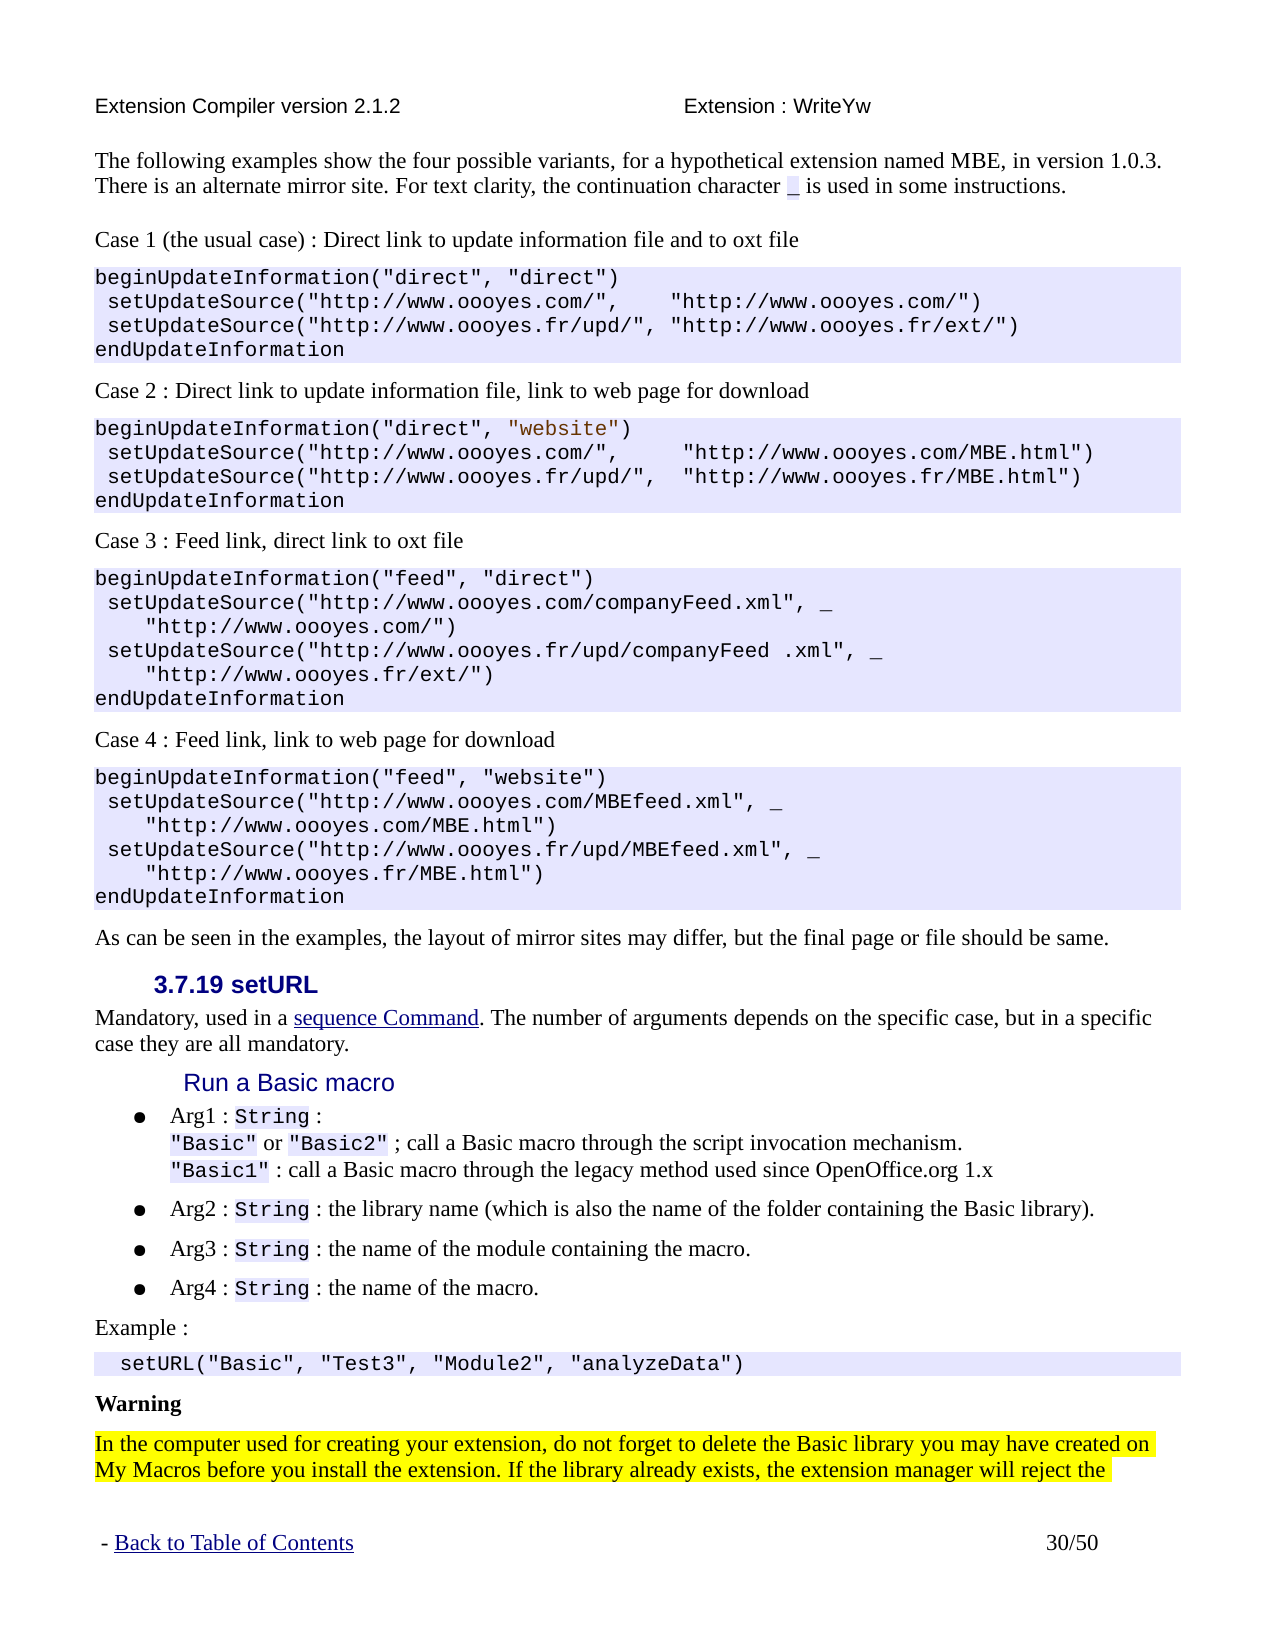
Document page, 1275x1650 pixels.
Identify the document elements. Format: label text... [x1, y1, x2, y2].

text setUpdateSource("http://www.oooyes.com/companyFeed.xml", _ [94, 592, 1181, 616]
text "http://www.oooyes.fr/MBE.html") [94, 862, 1181, 886]
list Arg1 : String : "Basic" or "Basic2" ; call a Basic macro through the script invocation mechanism. "Basic1" : call a Basic macro through the legacy method used since OpenOffice.org 1.x [132, 1102, 1181, 1183]
text beginUpdateInformation("feed", "direct") [94, 568, 1181, 592]
text beginUpdateInformation("direct", "website") [619, 418, 1181, 442]
text endUpdateInformation [94, 339, 1181, 363]
text beginUpdateInformation("direct", "direct") [94, 267, 1181, 291]
text "http://www.oooyes.com/") [94, 616, 1181, 640]
text endUpdateInformation [94, 886, 1181, 910]
text endUpdateInformation [94, 688, 1181, 712]
text In the computer used for creating your extension, do not forget to delete the Basic library you may have created on My Macros before you install the extension. If the library already exists, the extension manager will reject the [94, 1431, 1181, 1482]
text Case 1 (the usual case) : Direct link to update information file and to oxt file [94, 227, 1181, 253]
text setUpdateSource("http://www.oooyes.fr/upd/companyFeed .xml", _ [94, 640, 1181, 664]
text beginUpdateInformation("direct", "website") [94, 418, 507, 442]
text setUpdateSource("http://www.oooyes.com/", "http://www.oooyes.com/MBE.html") [94, 442, 1181, 466]
text setUpdateSource("http://www.oooyes.fr/upd/", "http://www.oooyes.fr/ext/") [94, 315, 1181, 339]
text The following examples show the four possible variants, for a hypothetical extension named MBE, in version 1.0.3. There is an alternate mirror site. For text clarity, the continuation character _ is used in some instructions. [94, 147, 1181, 200]
list Arg4 : String : the name of the macro. [132, 1275, 1181, 1302]
text beginUpdateInformation("feed", "website") [94, 767, 1181, 791]
text setUpdateSource("http://www.oooyes.fr/upd/", "http://www.oooyes.fr/MBE.html") [94, 466, 1181, 489]
list Arg2 : String : the library name (which is also the name of the folder containing the Basic library). [132, 1196, 1181, 1223]
text "http://www.oooyes.com/MBE.html") [94, 814, 1181, 838]
subtitle setURL [153, 971, 1181, 999]
text As can be seen in the examples, the layout of mirror sites may differ, but the final page or file should be same. [94, 925, 1181, 951]
text Warning [94, 1391, 1181, 1416]
text Case 2 : Direct link to update information file, link to web page for download [94, 378, 1181, 403]
text setURL("Basic", "Test3", "Module2", "analyzeData") [94, 1352, 1181, 1376]
text Example : [94, 1314, 1181, 1340]
text Case 3 : Feed link, direct link to oxt file [94, 528, 1181, 554]
text setUpdateSource("http://www.oooyes.com/", "http://www.oooyes.com/") [94, 291, 1181, 315]
text setUpdateSource("http://www.oooyes.com/MBEfeed.xml", _ [94, 791, 1181, 814]
text "http://www.oooyes.fr/ext/") [94, 664, 1181, 688]
subtitle Run a Basic macro [183, 1068, 1181, 1097]
text Case 4 : Feed link, link to web page for download [94, 727, 1181, 752]
text Mandatory, used in a sequence Command. The number of arguments depends on the specific case, but in a specific case they are all mandatory. [94, 1005, 1181, 1056]
text setUpdateSource("http://www.oooyes.fr/upd/MBEfeed.xml", _ [94, 838, 1181, 862]
list Arg3 : String : the name of the module containing the macro. [132, 1235, 1181, 1262]
text endUpdateInformation [94, 489, 1181, 513]
